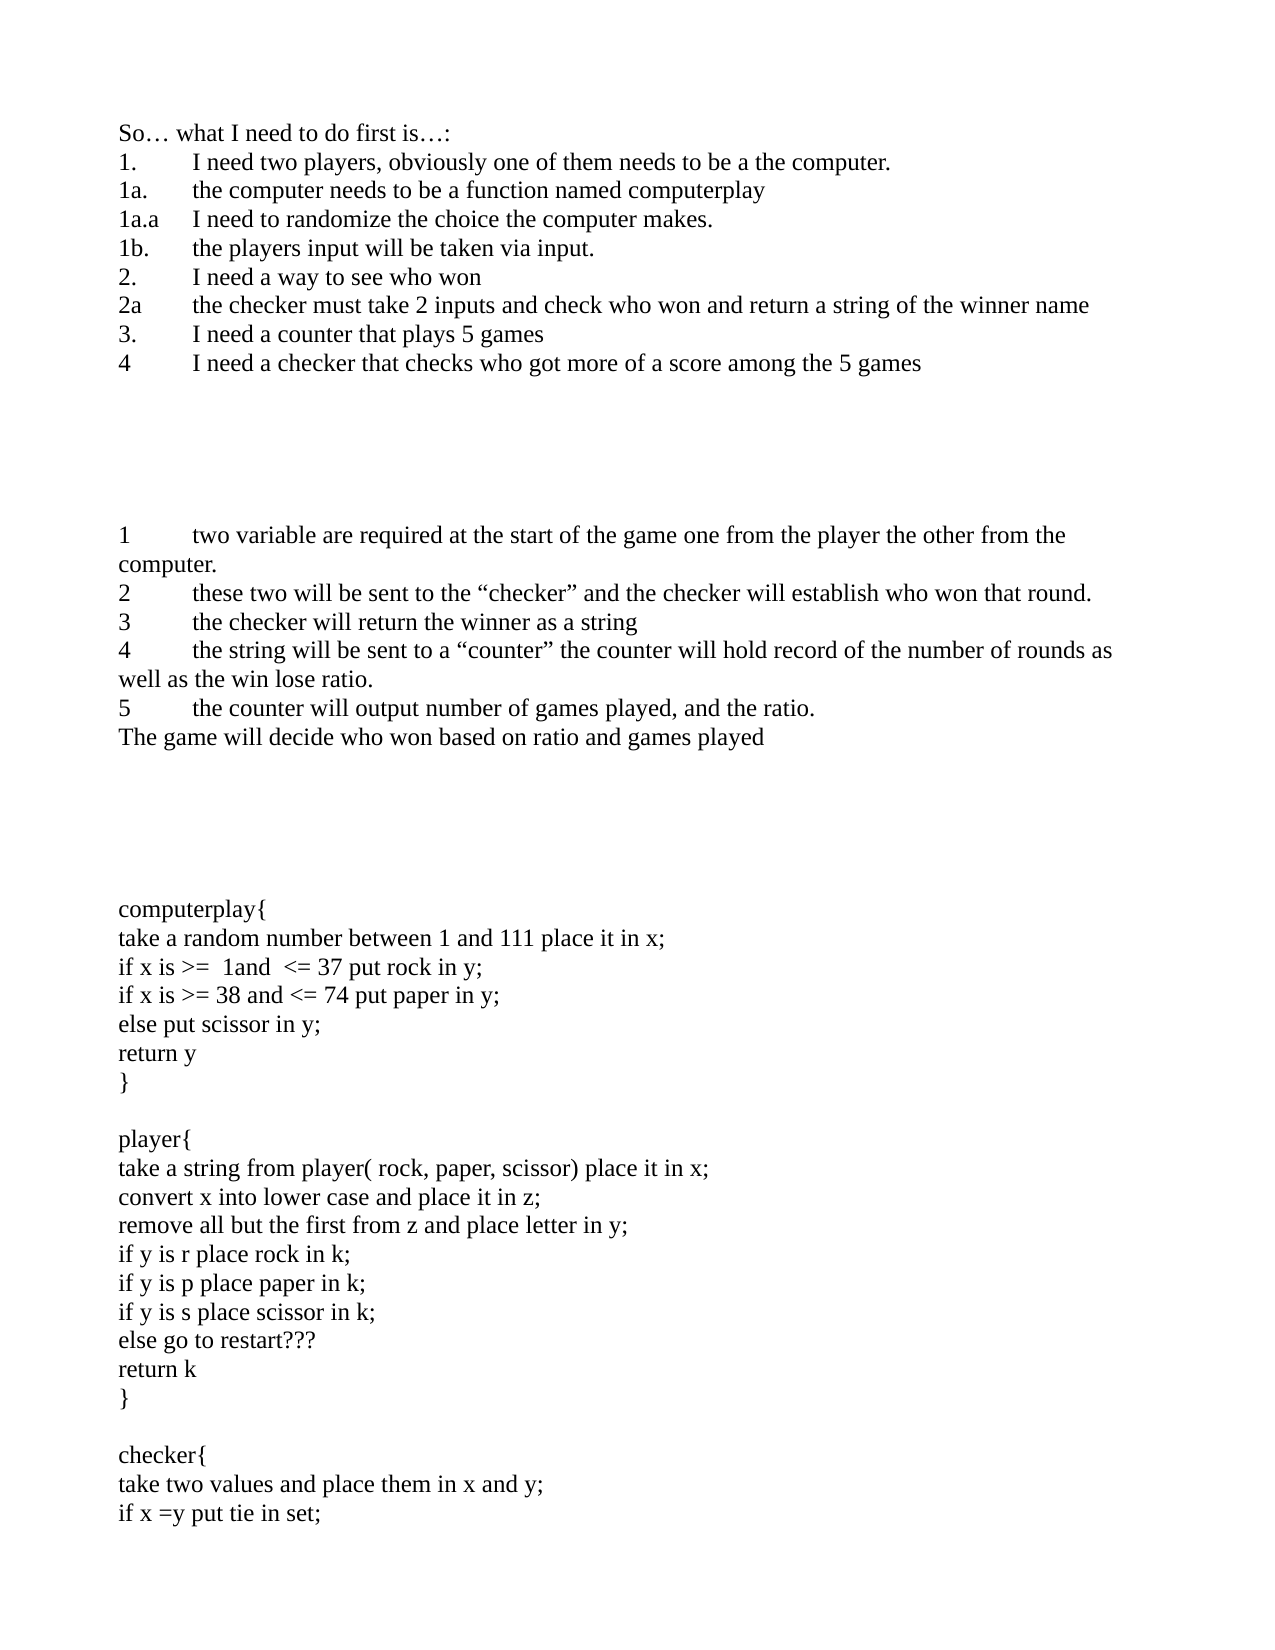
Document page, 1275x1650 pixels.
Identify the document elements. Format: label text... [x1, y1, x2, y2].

text 3. I need a counter that plays 5 games [118, 319, 1157, 348]
text 3 the checker will return the winner as a string [118, 607, 1157, 636]
text 4 I need a checker that checks who got more of a score among the 5 games [118, 348, 1157, 377]
text 1a.a I need to randomize the choice the computer makes. [118, 204, 1157, 233]
text remove all but the first from z and place letter in y; [118, 1211, 1157, 1239]
text 1a. the computer needs to be a function named computerplay [118, 176, 1157, 204]
text 5 the counter will output number of games played, and the ratio. [118, 693, 1157, 722]
text 1. I need two players, obviously one of them needs to be a the computer. [118, 147, 1157, 176]
text if y is s place scissor in k; [118, 1297, 1157, 1326]
text checker{ [118, 1441, 1157, 1469]
text } [118, 1383, 1157, 1412]
text if x =y put tie in set; [118, 1498, 1157, 1527]
text player{ [118, 1124, 1157, 1153]
text 1b. the players input will be taken via input. [118, 233, 1157, 262]
text 4 the string will be sent to a “counter” the counter will hold record of the number of rounds as well as the win lose ratio. [118, 636, 1157, 693]
text take a string from player( rock, paper, scissor) place it in x; [118, 1153, 1157, 1182]
text 2 these two will be sent to the “checker” and the checker will establish who won that round. [118, 578, 1157, 607]
text 2. I need a way to see who won [118, 262, 1157, 291]
text 1 two variable are required at the start of the game one from the player the other from the computer. [118, 521, 1157, 578]
text convert x into lower case and place it in z; [118, 1182, 1157, 1211]
text if y is p place paper in k; [118, 1268, 1157, 1297]
text else put scissor in y; [118, 1009, 1157, 1038]
text return y [118, 1038, 1157, 1067]
text } [118, 1067, 1157, 1096]
text else go to restart??? [118, 1326, 1157, 1354]
text The game will decide who won based on ratio and games played [118, 722, 1157, 751]
text computerplay{ [118, 894, 1157, 923]
text return k [118, 1354, 1157, 1383]
text if x is >= 38 and <= 74 put paper in y; [118, 981, 1157, 1009]
text if y is r place rock in k; [118, 1239, 1157, 1268]
text So… what I need to do first is…: [118, 118, 1157, 147]
text take a random number between 1 and 111 place it in x; [118, 923, 1157, 952]
text take two values and place them in x and y; [118, 1469, 1157, 1498]
text 2a the checker must take 2 inputs and check who won and return a string of the winner name [118, 291, 1157, 319]
text if x is >= 1and <= 37 put rock in y; [118, 952, 1157, 981]
